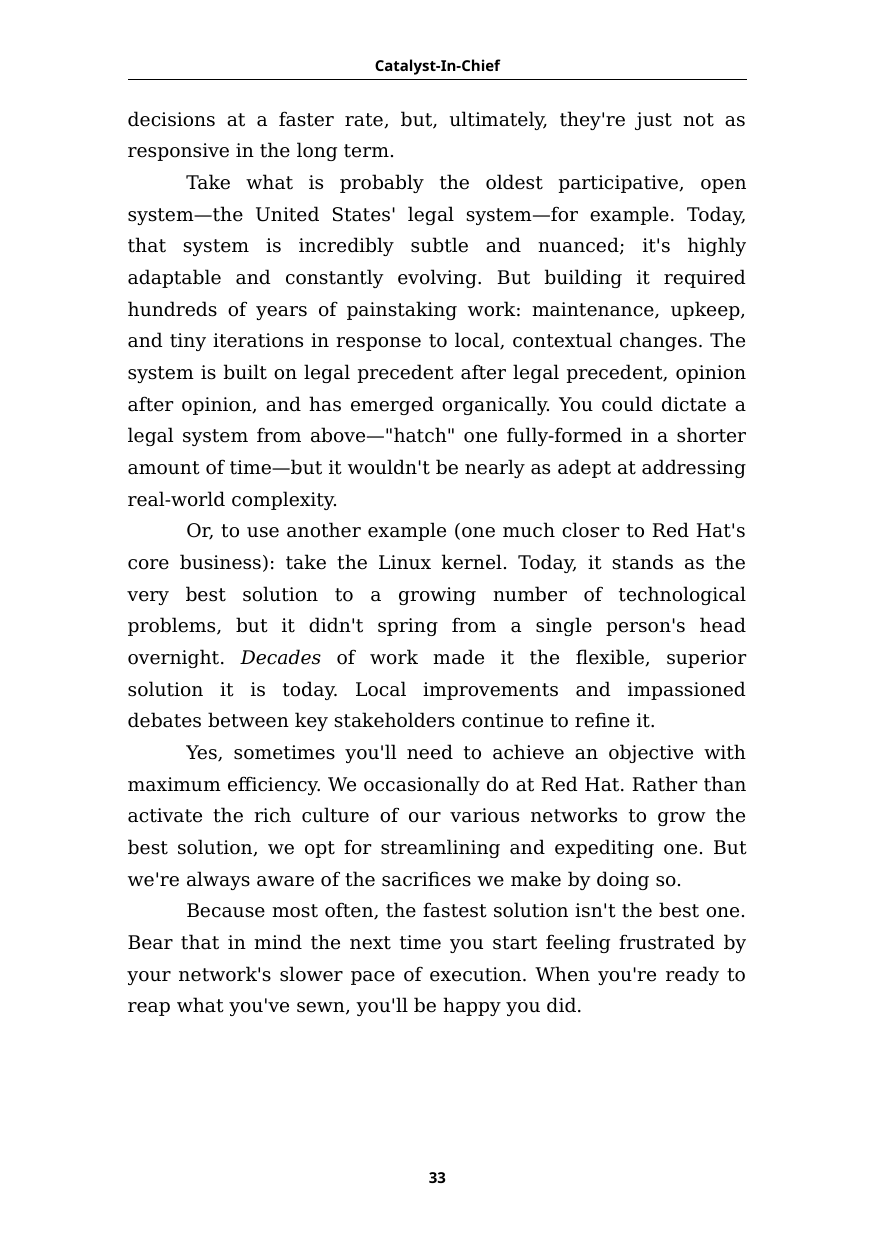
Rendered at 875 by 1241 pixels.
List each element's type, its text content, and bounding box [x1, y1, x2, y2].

text Or, to use another example (one much closer to Red Hat's core business): take the Linux kernel. Today, it stands as the very best solution to a growing number of technological problems, but it didn't spring from a single person's head overnight. Decades of work made it the flexible, superior solution it is today. Local improvements and impassioned debates between key stakeholders continue to refine it. [127, 520, 747, 732]
text Because most often, the fastest solution isn't the best one. Bear that in mind the next time you start feeling frustrated by your network's slower pace of execution. When you're ready to reap what you've sewn, you'll be happy you did. [127, 900, 747, 1017]
text Yes, sometimes you'll need to achieve an objective with maximum efficiency. We occasionally do at Red Hat. Rather than activate the rich culture of our various networks to grow the best solution, we opt for streamlining and expediting one. But we're always aware of the sacrifices we make by doing so. [127, 742, 747, 891]
text Take what is probably the oldest participative, open system—the United States' legal system—for example. Today, that system is incredibly subtle and nuanced; it's highly adaptable and constantly evolving. But building it required hundreds of years of painstaking work: maintenance, upkeep, and tiny iterations in response to local, contextual changes. The system is built on legal precedent after legal precedent, opinion after opinion, and has emerged organically. You could dictate a legal system from above—"hatch" one fully-formed in a shorter amount of time—but it wouldn't be nearly as adept at addressing real-world complexity. [127, 172, 747, 511]
text decisions at a faster rate, but, ultimately, they're just not as responsive in the long term. [127, 109, 747, 162]
